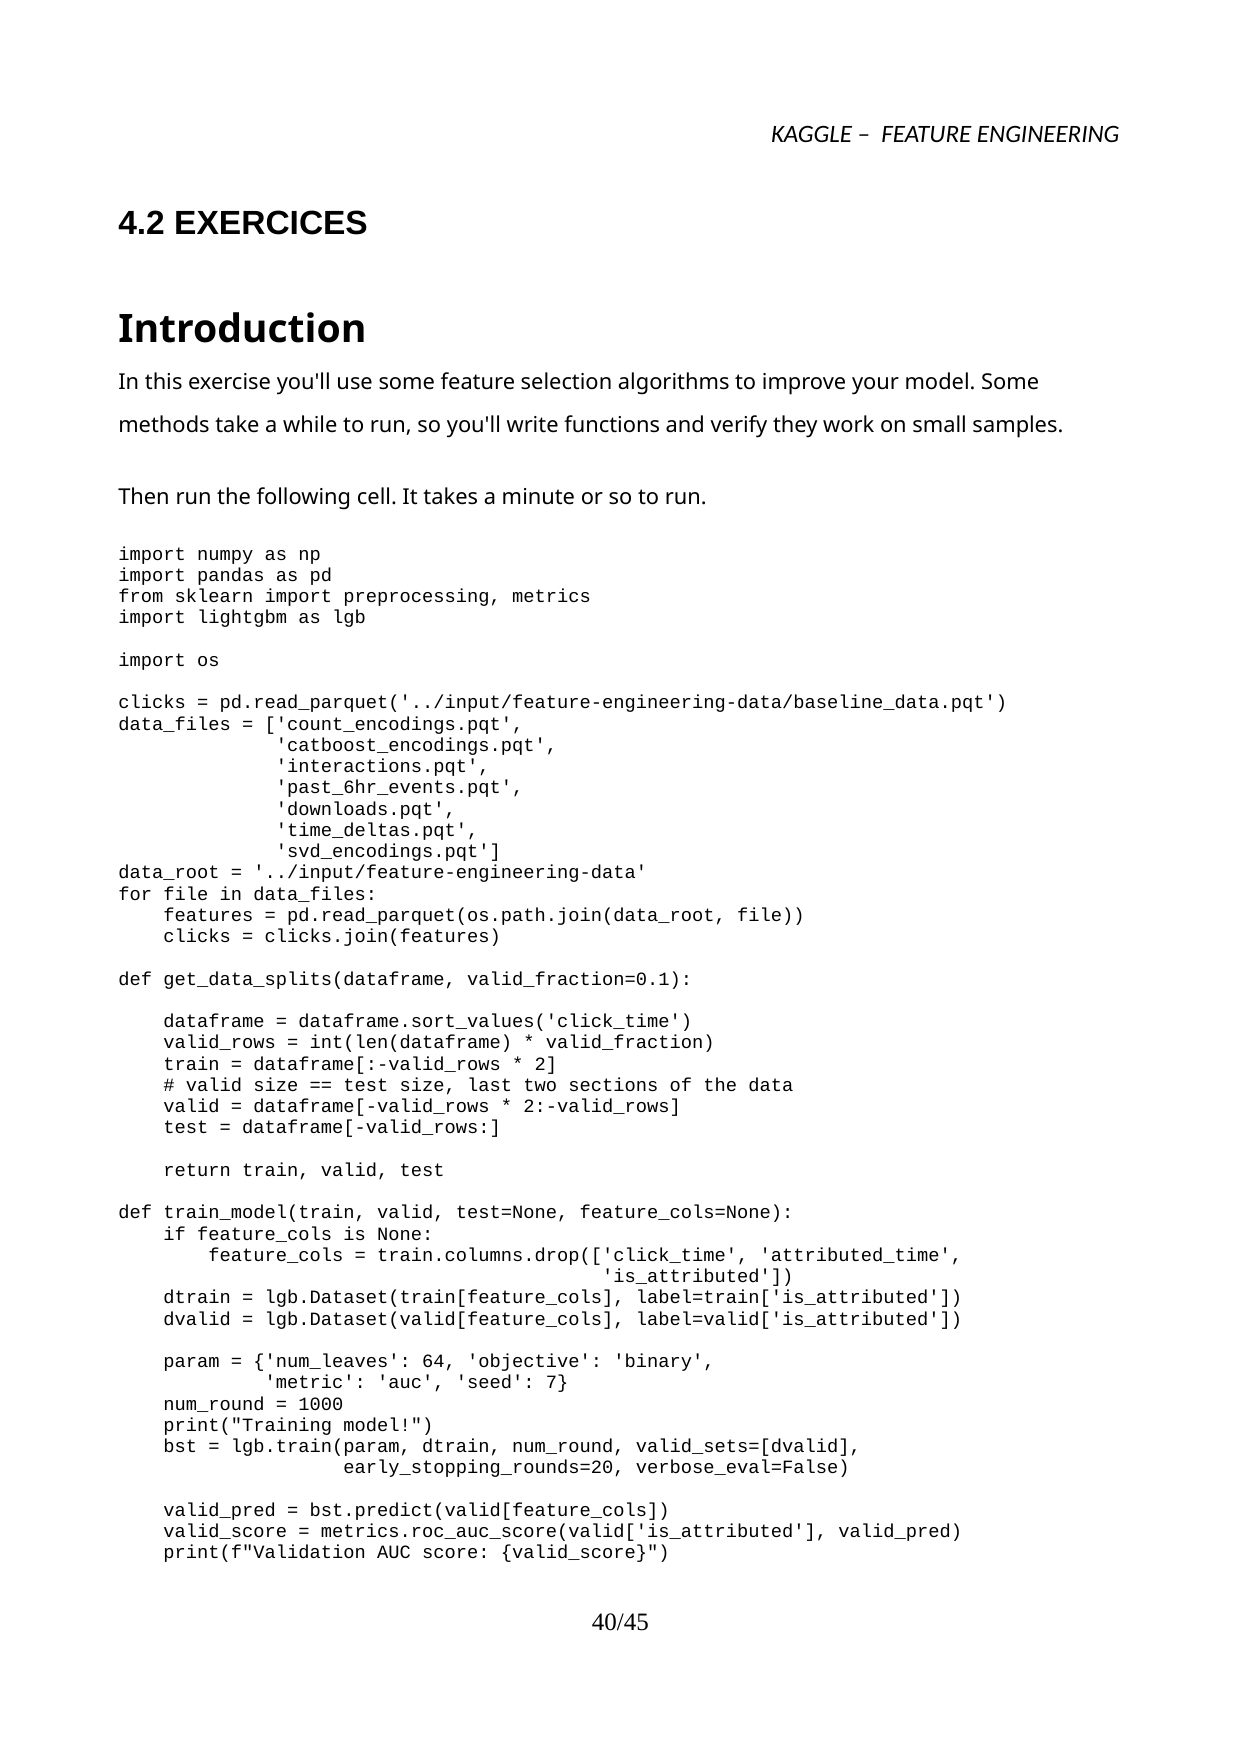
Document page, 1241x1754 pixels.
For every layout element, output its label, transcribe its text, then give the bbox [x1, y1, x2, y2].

text features = pd.read_parquet(os.path.join(data_root, file)) [118, 906, 1122, 927]
text test = dataframe[-valid_rows:] [118, 1118, 1122, 1139]
text 'downloads.pqt', [118, 799, 1122, 821]
text # valid size == test size, last two sections of the data [118, 1076, 1122, 1097]
text dvalid = lgb.Dataset(valid[feature_cols], label=valid['is_attributed']) [118, 1309, 1122, 1331]
text dataframe = dataframe.sort_values('click_time') [118, 1012, 1122, 1033]
text 'is_attributed']) [118, 1267, 1122, 1288]
text param = {'num_leaves': 64, 'objective': 'binary', [118, 1352, 1122, 1373]
text clicks = clicks.join(features) [118, 927, 1122, 948]
text 'interactions.pqt', [118, 757, 1122, 778]
text 'catboost_encodings.pqt', [118, 736, 1122, 757]
text return train, valid, test [118, 1161, 1122, 1182]
text dtrain = lgb.Dataset(train[feature_cols], label=train['is_attributed']) [118, 1288, 1122, 1309]
text def train_model(train, valid, test=None, feature_cols=None): [118, 1203, 1122, 1224]
text from sklearn import preprocessing, metrics [118, 587, 1122, 608]
text num_round = 1000 [118, 1394, 1122, 1416]
text Then run the following cell. It takes a minute or so to run. [118, 481, 1122, 511]
text import os [118, 651, 1122, 672]
text valid_rows = int(len(dataframe) * valid_fraction) [118, 1033, 1122, 1054]
text def get_data_splits(dataframe, valid_fraction=0.1): [118, 969, 1122, 991]
text print(f"Validation AUC score: {valid_score}") [118, 1543, 1122, 1564]
subtitle 4.2 EXERCICES [118, 203, 1122, 242]
text print("Training model!") [118, 1416, 1122, 1437]
text feature_cols = train.columns.drop(['click_time', 'attributed_time', [118, 1246, 1122, 1267]
text valid_pred = bst.predict(valid[feature_cols]) [118, 1501, 1122, 1522]
text bst = lgb.train(param, dtrain, num_round, valid_sets=[dvalid], [118, 1437, 1122, 1458]
text 'time_deltas.pqt', [118, 821, 1122, 842]
text data_root = '../input/feature-engineering-data' [118, 863, 1122, 884]
text clicks = pd.read_parquet('../input/feature-engineering-data/baseline_data.pqt') [118, 693, 1122, 714]
text valid_score = metrics.roc_auc_score(valid['is_attributed'], valid_pred) [118, 1522, 1122, 1543]
text import lightgbm as lgb [118, 608, 1122, 629]
text valid = dataframe[-valid_rows * 2:-valid_rows] [118, 1097, 1122, 1118]
text In this exercise you'll use some feature selection algorithms to improve your model. Some methods take a while to run, so you'll write functions and verify they work on small samples. [118, 366, 1122, 438]
text 'svd_encodings.pqt'] [118, 842, 1122, 863]
text train = dataframe[:-valid_rows * 2] [118, 1054, 1122, 1076]
text early_stopping_rounds=20, verbose_eval=False) [118, 1458, 1122, 1479]
text import numpy as np [118, 544, 1122, 566]
text for file in data_files: [118, 884, 1122, 906]
text data_files = ['count_encodings.pqt', [118, 714, 1122, 736]
text 'past_6hr_events.pqt', [118, 778, 1122, 799]
text if feature_cols is None: [118, 1224, 1122, 1246]
subtitle Introduction [118, 301, 1122, 354]
text 'metric': 'auc', 'seed': 7} [118, 1373, 1122, 1394]
text import pandas as pd [118, 566, 1122, 587]
